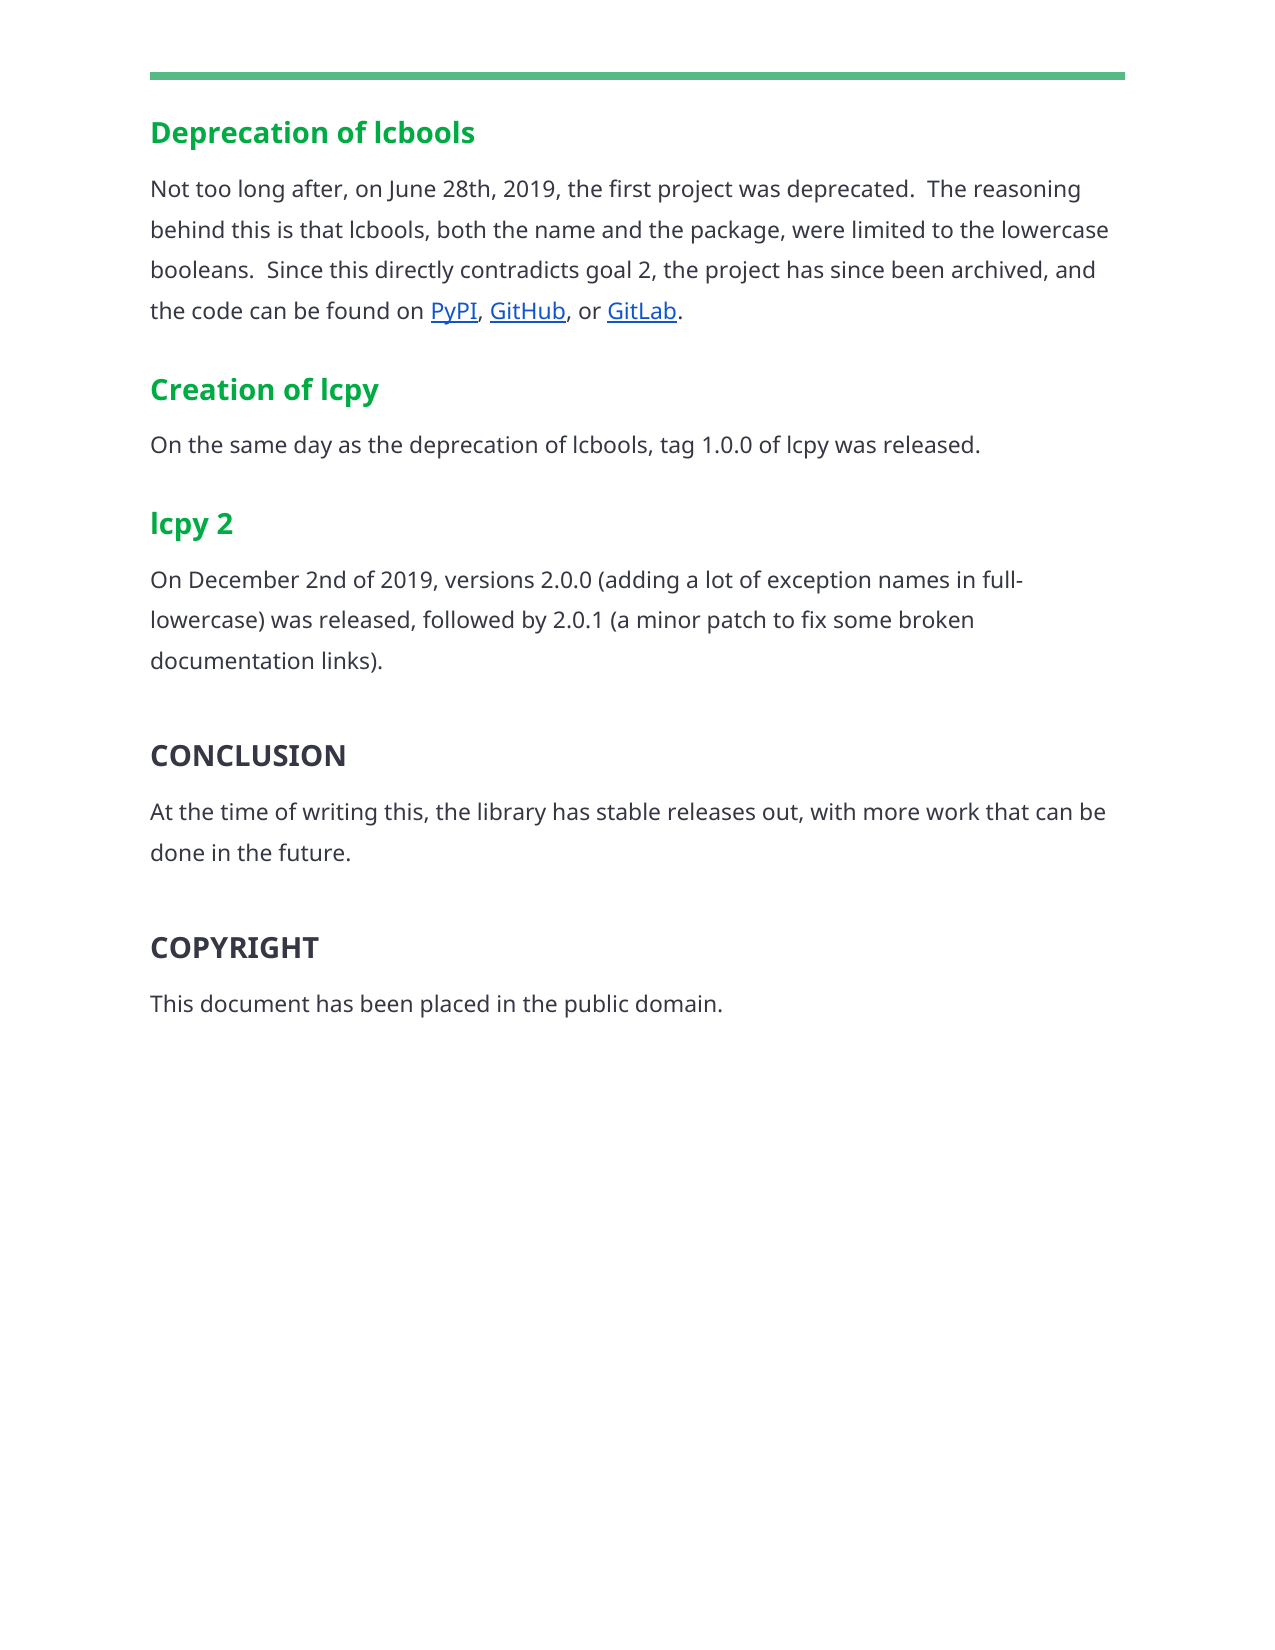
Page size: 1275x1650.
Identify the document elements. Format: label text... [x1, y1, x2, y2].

text On the same day as the deprecation of lcbools, tag 1.0.0 of lcpy was released. [150, 429, 1125, 461]
text This document has been placed in the public domain. [150, 988, 1125, 1019]
picture [150, 72, 1125, 80]
text On December 2nd of 2019, versions 2.0.0 (adding a lot of exception names in full-lowercase) was released, followed by 2.0.1 (a minor patch to fix some broken documentation links). [150, 564, 1125, 676]
text Not too long after, on June 28th, 2019, the first project was deprecated. The reasoning behind this is that lcbools, both the name and the package, were limited to the lowercase booleans. Since this directly contradicts goal 2, the project has since been archived, and the code can be found on PyPI, GitHub, or GitLab. [150, 173, 1125, 326]
subtitle COPYRIGHT [150, 927, 1125, 967]
subtitle CONCLUSION [150, 736, 1125, 775]
subtitle lcpy 2 [150, 503, 1125, 543]
subtitle Deprecation of lcbools [150, 112, 1125, 152]
text At the time of writing this, the library has stable releases out, with more work that can be done in the future. [150, 796, 1125, 868]
subtitle Creation of lcpy [150, 369, 1125, 408]
